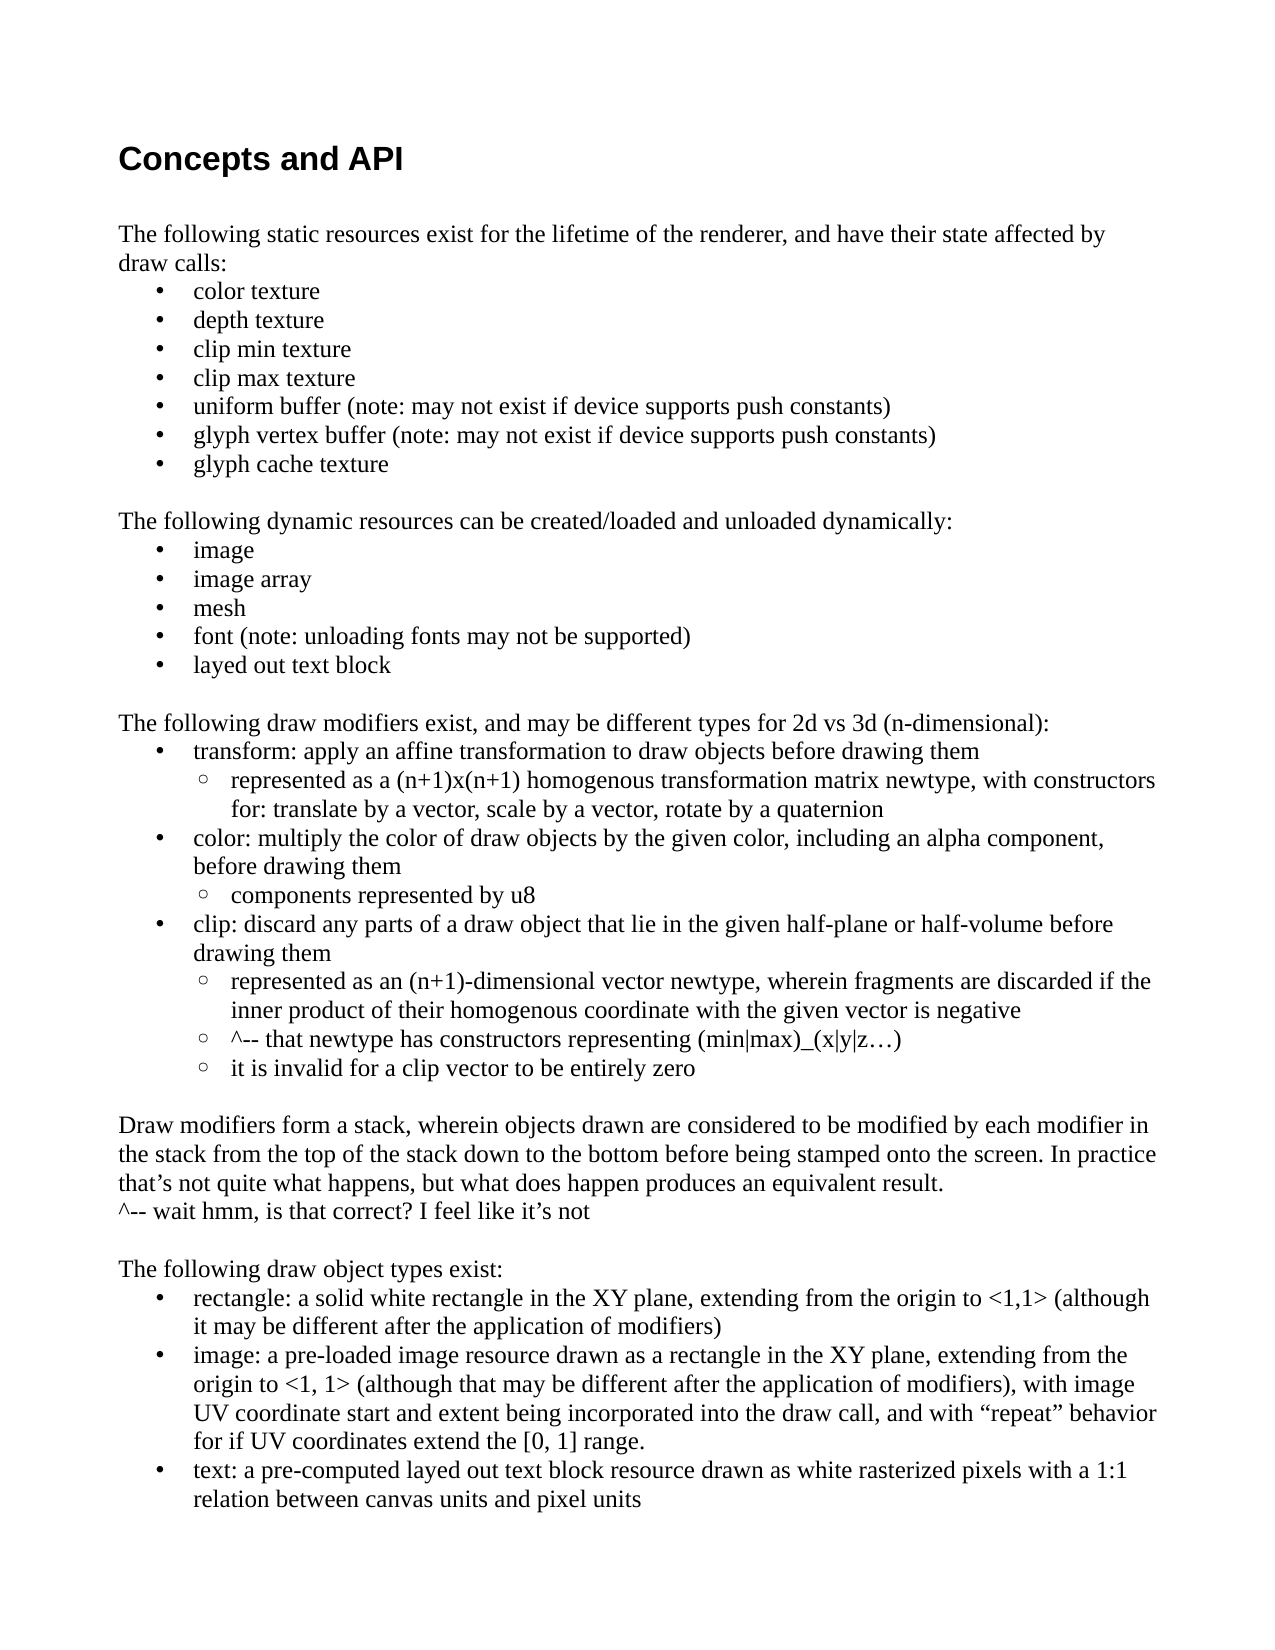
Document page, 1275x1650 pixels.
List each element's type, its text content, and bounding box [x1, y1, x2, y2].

list clip: discard any parts of a draw object that lie in the given half-plane or half-volume before drawing them [156, 909, 1157, 966]
text The following static resources exist for the lifetime of the renderer, and have their state affected by draw calls: [118, 219, 1157, 276]
list text: a pre-computed layed out text block resource drawn as white rasterized pixels with a 1:1 relation between canvas units and pixel units [156, 1455, 1157, 1513]
list clip min texture [156, 334, 1157, 363]
list transform: apply an affine transformation to draw objects before drawing them [156, 736, 1157, 765]
list font (note: unloading fonts may not be supported) [156, 621, 1157, 650]
text The following dynamic resources can be created/loaded and unloaded dynamically: [118, 506, 1157, 535]
list image [156, 535, 1157, 564]
list mesh [156, 593, 1157, 621]
list it is invalid for a clip vector to be entirely zero [193, 1053, 1157, 1081]
list represented as an (n+1)-dimensional vector newtype, wherein fragments are discarded if the inner product of their homogenous coordinate with the given vector is negative [193, 966, 1157, 1024]
list glyph vertex buffer (note: may not exist if device supports push constants) [156, 420, 1157, 449]
text ^-- wait hmm, is that correct? I feel like it’s not [118, 1196, 1157, 1225]
list layed out text block [156, 650, 1157, 679]
list represented as a (n+1)x(n+1) homogenous transformation matrix newtype, with constructors for: translate by a vector, scale by a vector, rotate by a quaternion [193, 765, 1157, 823]
list rectangle: a solid white rectangle in the XY plane, extending from the origin to <1,1> (although it may be different after the application of modifiers) [156, 1283, 1157, 1340]
list color texture [156, 276, 1157, 305]
list uniform buffer (note: may not exist if device supports push constants) [156, 391, 1157, 420]
list components represented by u8 [193, 880, 1157, 909]
list depth texture [156, 305, 1157, 334]
text The following draw object types exist: [118, 1254, 1157, 1283]
list image: a pre-loaded image resource drawn as a rectangle in the XY plane, extending from the origin to <1, 1> (although that may be different after the application of modifiers), with image UV coordinate start and extent being incorporated into the draw call, and with “repeat” behavior for if UV coordinates extend the [0, 1] range. [156, 1340, 1157, 1455]
text The following draw modifiers exist, and may be different types for 2d vs 3d (n-dimensional): [118, 708, 1157, 736]
list glyph cache texture [156, 449, 1157, 478]
list clip max texture [156, 363, 1157, 391]
list image array [156, 564, 1157, 593]
list ^-- that newtype has constructors representing (min|max)_(x|y|z…) [193, 1024, 1157, 1053]
text Draw modifiers form a stack, wherein objects drawn are considered to be modified by each modifier in the stack from the top of the stack down to the bottom before being stamped onto the screen. In practice that’s not quite what happens, but what does happen produces an equivalent result. [118, 1110, 1157, 1196]
subtitle Concepts and API [118, 139, 1157, 178]
list color: multiply the color of draw objects by the given color, including an alpha component, before drawing them [156, 823, 1157, 880]
